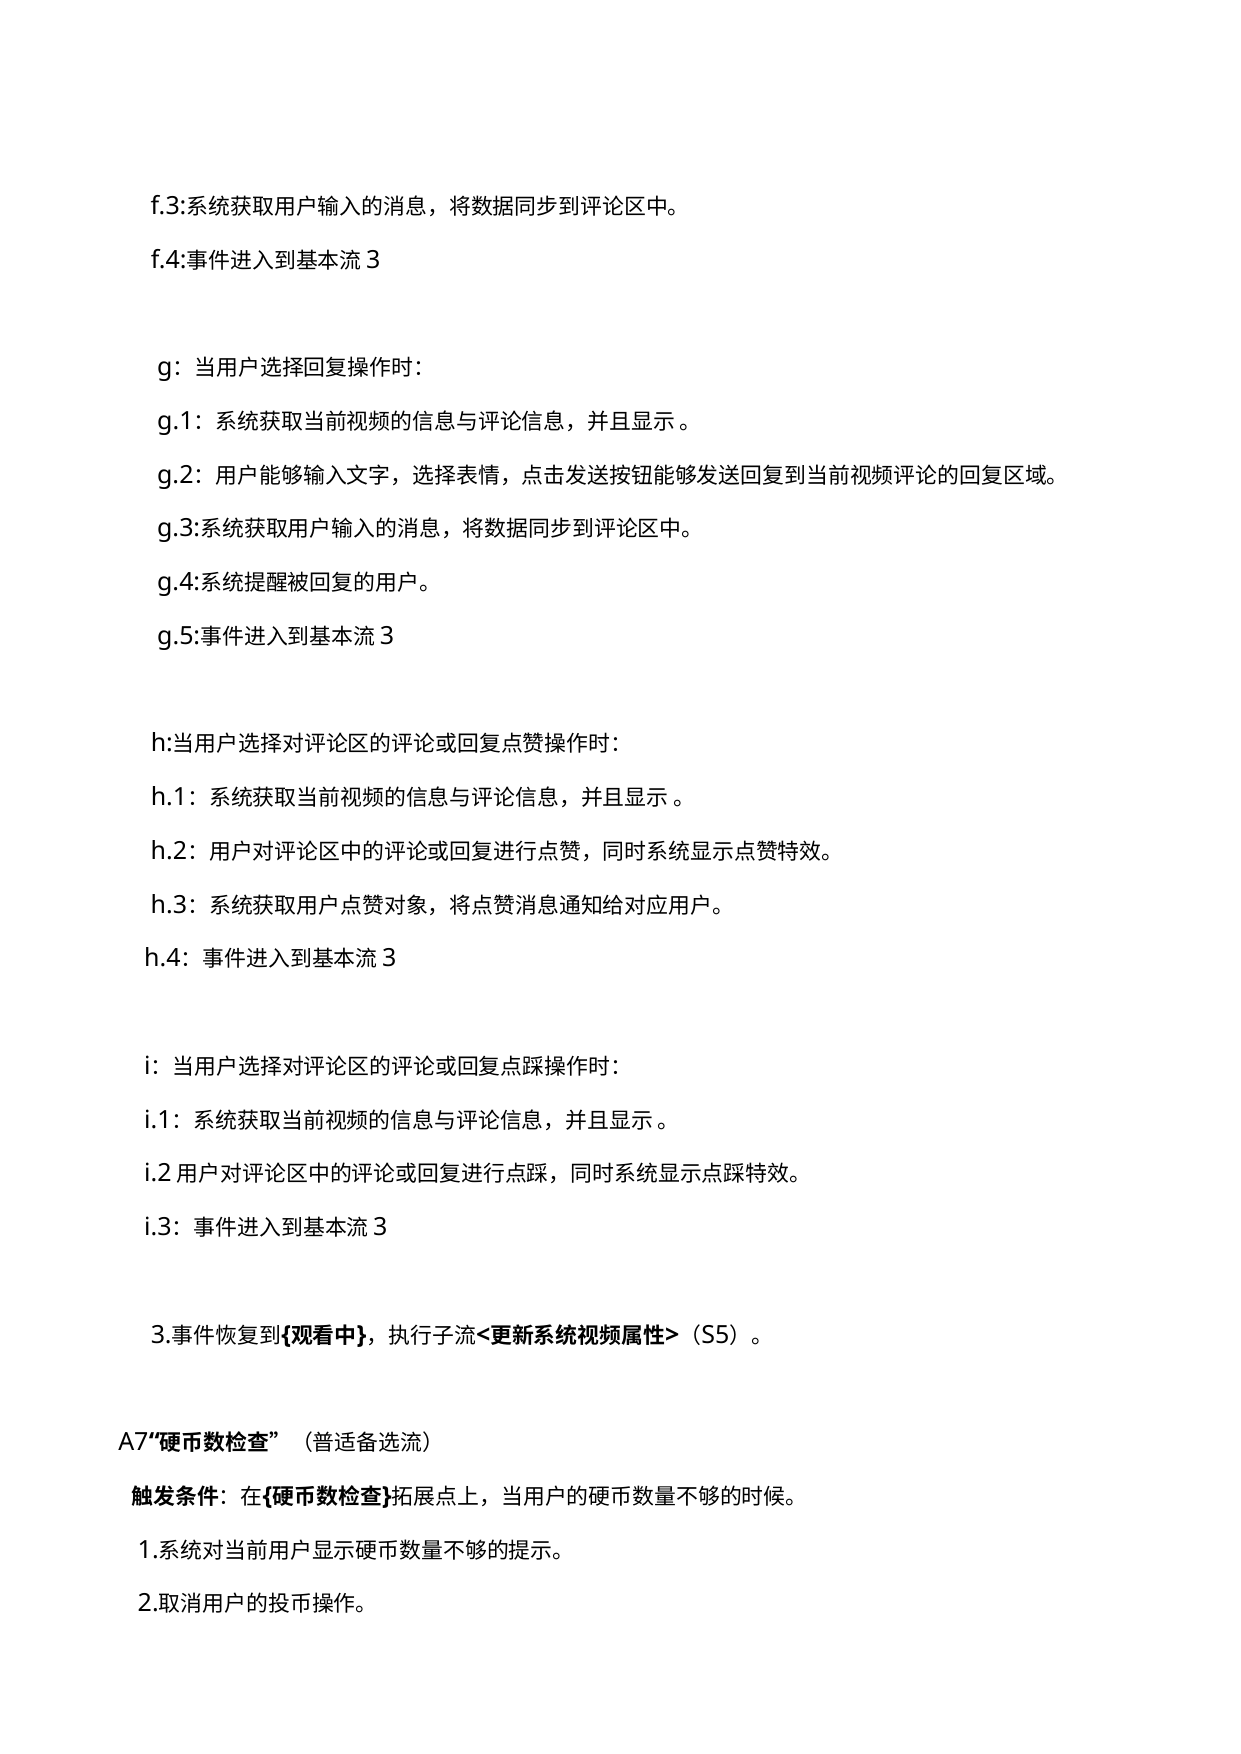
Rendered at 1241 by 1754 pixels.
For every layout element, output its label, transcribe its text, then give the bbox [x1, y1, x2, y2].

text f.3:系统获取用户输入的消息，将数据同步到评论区中。 [118, 188, 1122, 222]
text f.4:事件进入到基本流3 [118, 241, 1122, 275]
text g.1：系统获取当前视频的信息与评论信息，并且显示 。 [118, 403, 1122, 437]
text 2.取消用户的投币操作。 [118, 1585, 1122, 1619]
text g.2：用户能够输入文字，选择表情，点击发送按钮能够发送回复到当前视频评论的回复区域。 [118, 456, 1122, 490]
text A7“硬币数检查”（普适备选流） [118, 1424, 1122, 1458]
text g：当用户选择回复操作时： [118, 349, 1122, 383]
text h.3：系统获取用户点赞对象，将点赞消息通知给对应用户。 [118, 886, 1122, 920]
text i.3：事件进入到基本流3 [118, 1209, 1122, 1243]
text 3.事件恢复到{观看中}，执行子流<更新系统视频属性>（S5）。 [118, 1316, 1122, 1350]
text h.4：事件进入到基本流3 [118, 940, 1122, 974]
text i.2用户对评论区中的评论或回复进行点踩，同时系统显示点踩特效。 [118, 1155, 1122, 1189]
text h:当用户选择对评论区的评论或回复点赞操作时： [118, 725, 1122, 759]
text i：当用户选择对评论区的评论或回复点踩操作时： [118, 1048, 1122, 1082]
text h.1：系统获取当前视频的信息与评论信息，并且显示 。 [118, 779, 1122, 813]
text g.4:系统提醒被回复的用户。 [118, 564, 1122, 598]
text i.1：系统获取当前视频的信息与评论信息，并且显示 。 [118, 1101, 1122, 1135]
text h.2：用户对评论区中的评论或回复进行点赞，同时系统显示点赞特效。 [118, 833, 1122, 867]
text g.5:事件进入到基本流3 [118, 618, 1122, 652]
text 1.系统对当前用户显示硬币数量不够的提示。 [118, 1531, 1122, 1565]
text 触发条件：在{硬币数检查}拓展点上，当用户的硬币数量不够的时候。 [118, 1478, 1122, 1512]
text g.3:系统获取用户输入的消息，将数据同步到评论区中。 [118, 510, 1122, 544]
